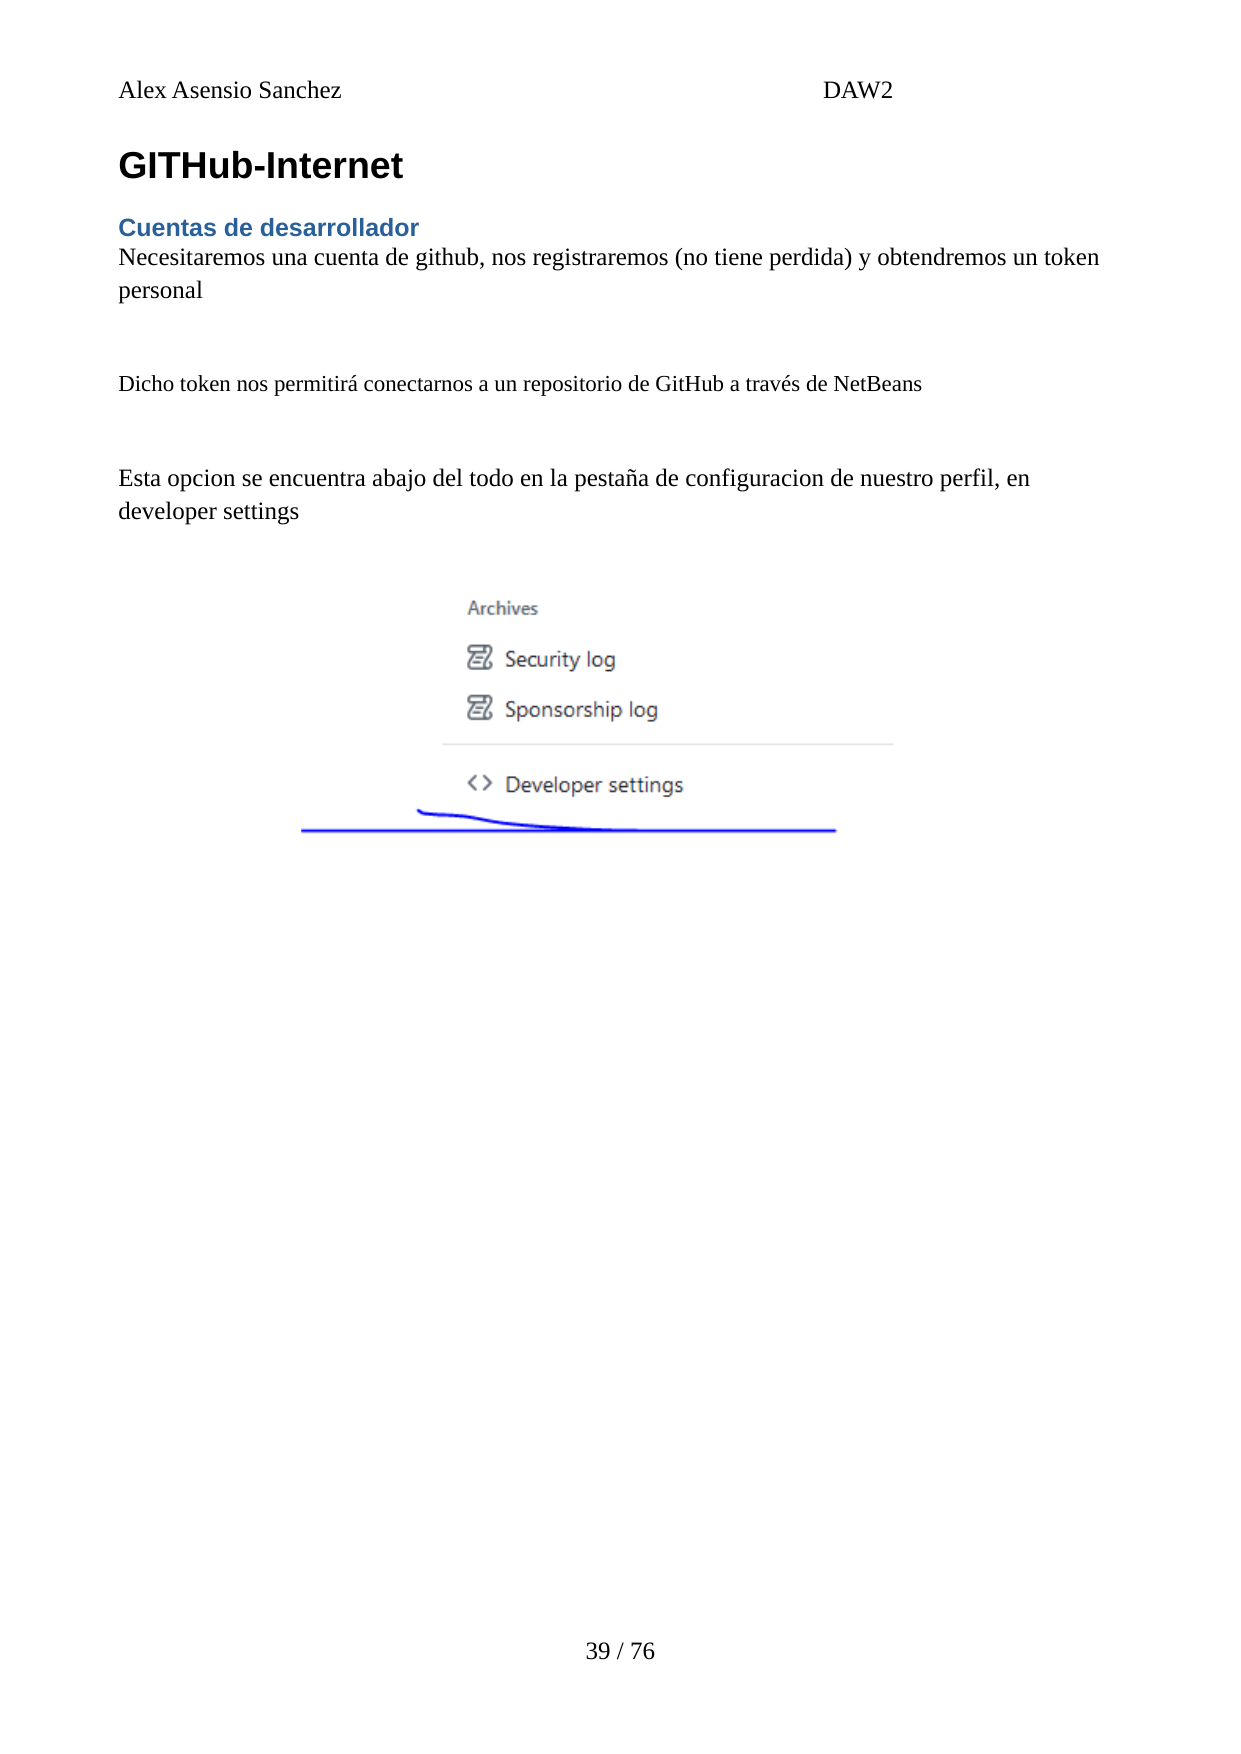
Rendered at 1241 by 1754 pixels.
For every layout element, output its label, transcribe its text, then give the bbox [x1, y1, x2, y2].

text Dicho token nos permitirá conectarnos a un repositorio de GitHub a través de NetBeans [118, 370, 1122, 397]
picture [301, 590, 922, 885]
subtitle Cuentas de desarrollador [118, 213, 1122, 242]
subtitle GITHub-Internet [118, 143, 1122, 186]
text Necesitaremos una cuenta de github, nos registraremos (no tiene perdida) y obtendremos un token personal [118, 242, 1122, 304]
text Esta opcion se encuentra abajo del todo en la pestaña de configuracion de nuestro perfil, en developer settings [118, 463, 1122, 524]
